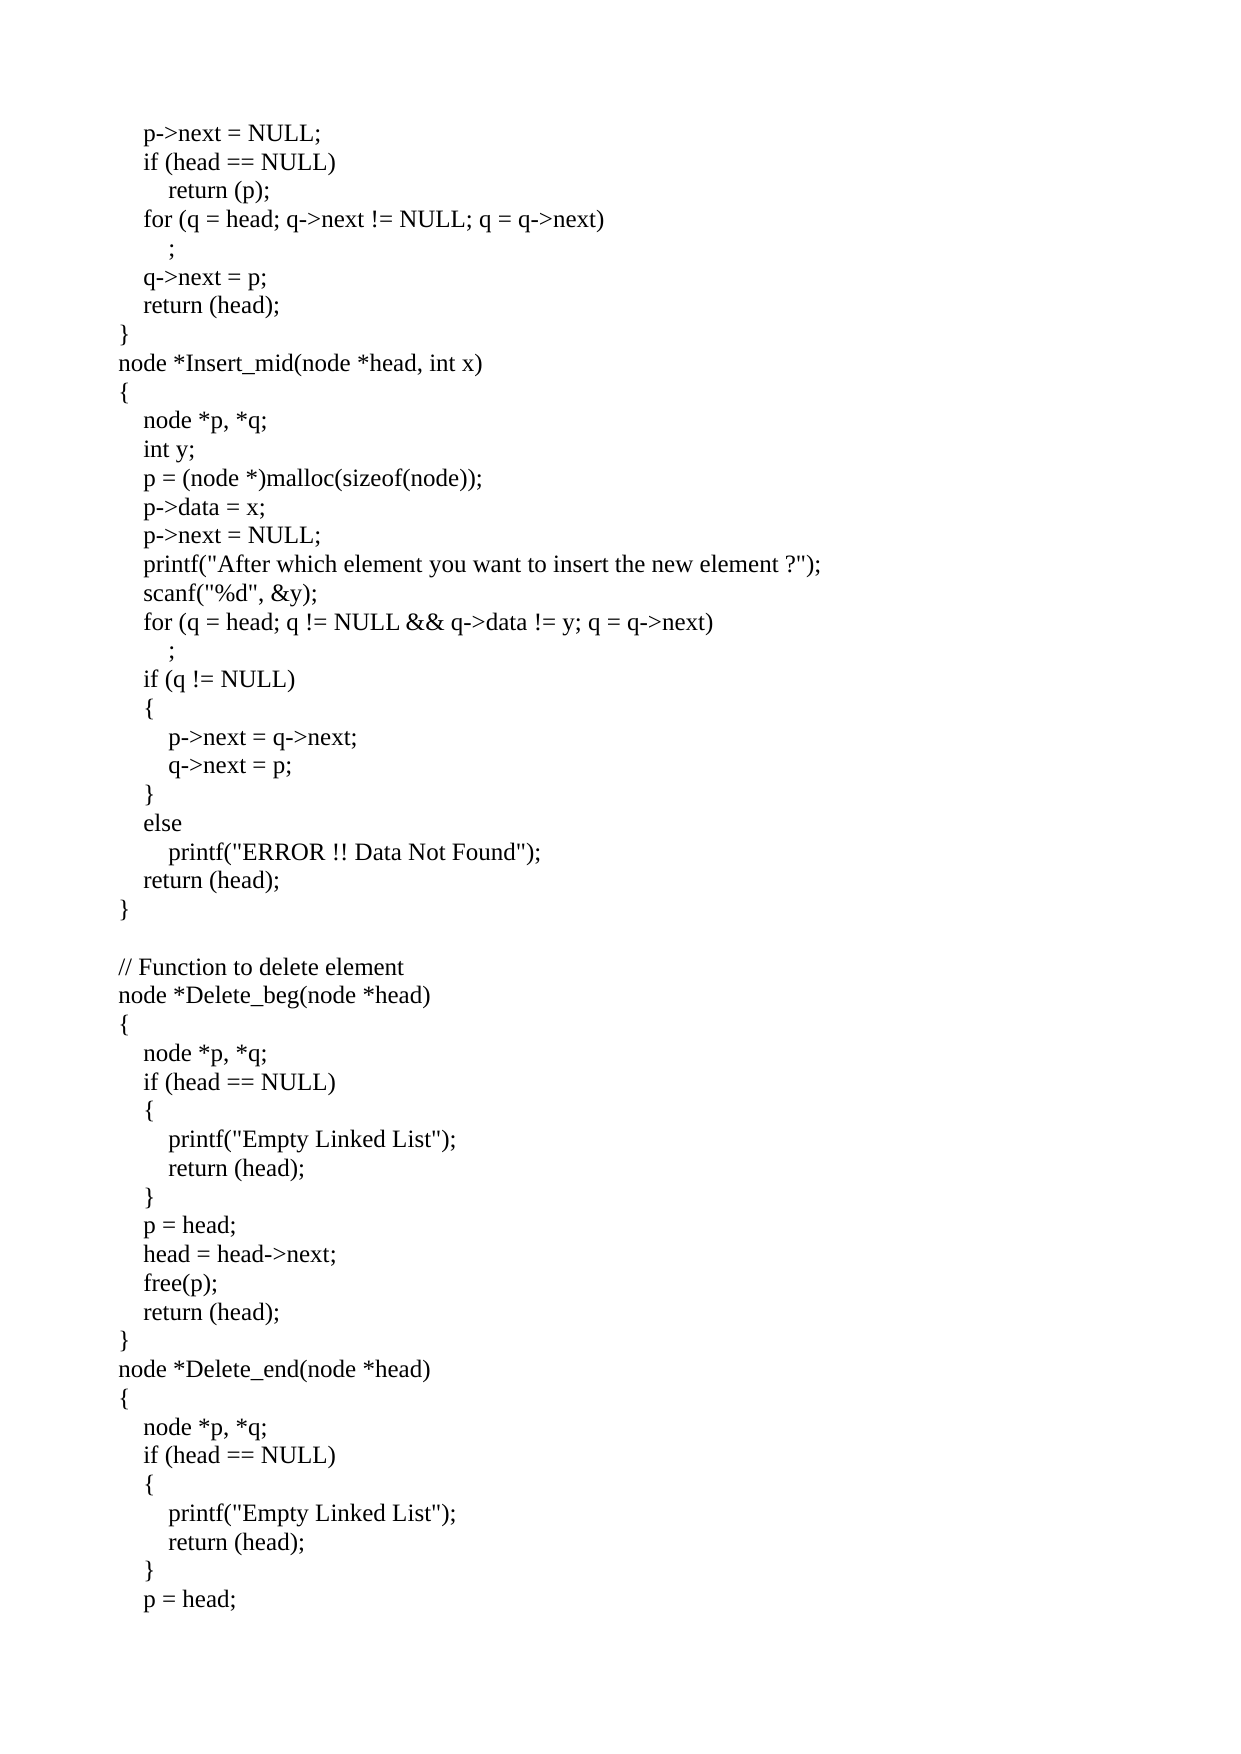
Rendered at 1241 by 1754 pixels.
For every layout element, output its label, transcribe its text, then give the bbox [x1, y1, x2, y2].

text } [118, 1556, 1122, 1584]
text else [118, 808, 1122, 837]
text } [118, 319, 1122, 348]
text { [118, 1469, 1122, 1498]
text head = head->next; [118, 1239, 1122, 1268]
text } [118, 1326, 1122, 1354]
text } [118, 894, 1122, 923]
text p = head; [118, 1211, 1122, 1239]
text node *Delete_end(node *head) [118, 1354, 1122, 1383]
text printf("Empty Linked List"); [118, 1498, 1122, 1527]
text printf("After which element you want to insert the new element ?"); [118, 549, 1122, 578]
text { [118, 377, 1122, 406]
text node *p, *q; [118, 406, 1122, 434]
text return (head); [118, 866, 1122, 894]
text return (head); [118, 1153, 1122, 1182]
text p = head; [118, 1584, 1122, 1613]
text int y; [118, 434, 1122, 463]
text { [118, 1383, 1122, 1412]
text } [118, 779, 1122, 808]
text for (q = head; q != NULL && q->data != y; q = q->next) [118, 607, 1122, 636]
text scanf("%d", &y); [118, 578, 1122, 607]
text } [118, 1182, 1122, 1211]
text printf("Empty Linked List"); [118, 1124, 1122, 1153]
text // Function to delete element [118, 952, 1122, 981]
text { [118, 693, 1122, 722]
text return (p); [118, 176, 1122, 204]
text p = (node *)malloc(sizeof(node)); [118, 463, 1122, 492]
text { [118, 1009, 1122, 1038]
text if (head == NULL) [118, 1067, 1122, 1096]
text p->data = x; [118, 492, 1122, 521]
text p->next = q->next; [118, 722, 1122, 751]
text return (head); [118, 291, 1122, 319]
text if (head == NULL) [118, 147, 1122, 176]
text for (q = head; q->next != NULL; q = q->next) [118, 204, 1122, 233]
text return (head); [118, 1297, 1122, 1326]
text { [118, 1096, 1122, 1124]
text q->next = p; [118, 262, 1122, 291]
text free(p); [118, 1268, 1122, 1297]
text ; [118, 636, 1122, 664]
text if (q != NULL) [118, 664, 1122, 693]
text p->next = NULL; [118, 118, 1122, 147]
text p->next = NULL; [118, 521, 1122, 549]
text node *p, *q; [118, 1038, 1122, 1067]
text node *Delete_beg(node *head) [118, 981, 1122, 1009]
text printf("ERROR !! Data Not Found"); [118, 837, 1122, 866]
text node *Insert_mid(node *head, int x) [118, 348, 1122, 377]
text return (head); [118, 1527, 1122, 1556]
text node *p, *q; [118, 1412, 1122, 1441]
text q->next = p; [118, 751, 1122, 779]
text if (head == NULL) [118, 1441, 1122, 1469]
text ; [118, 233, 1122, 262]
